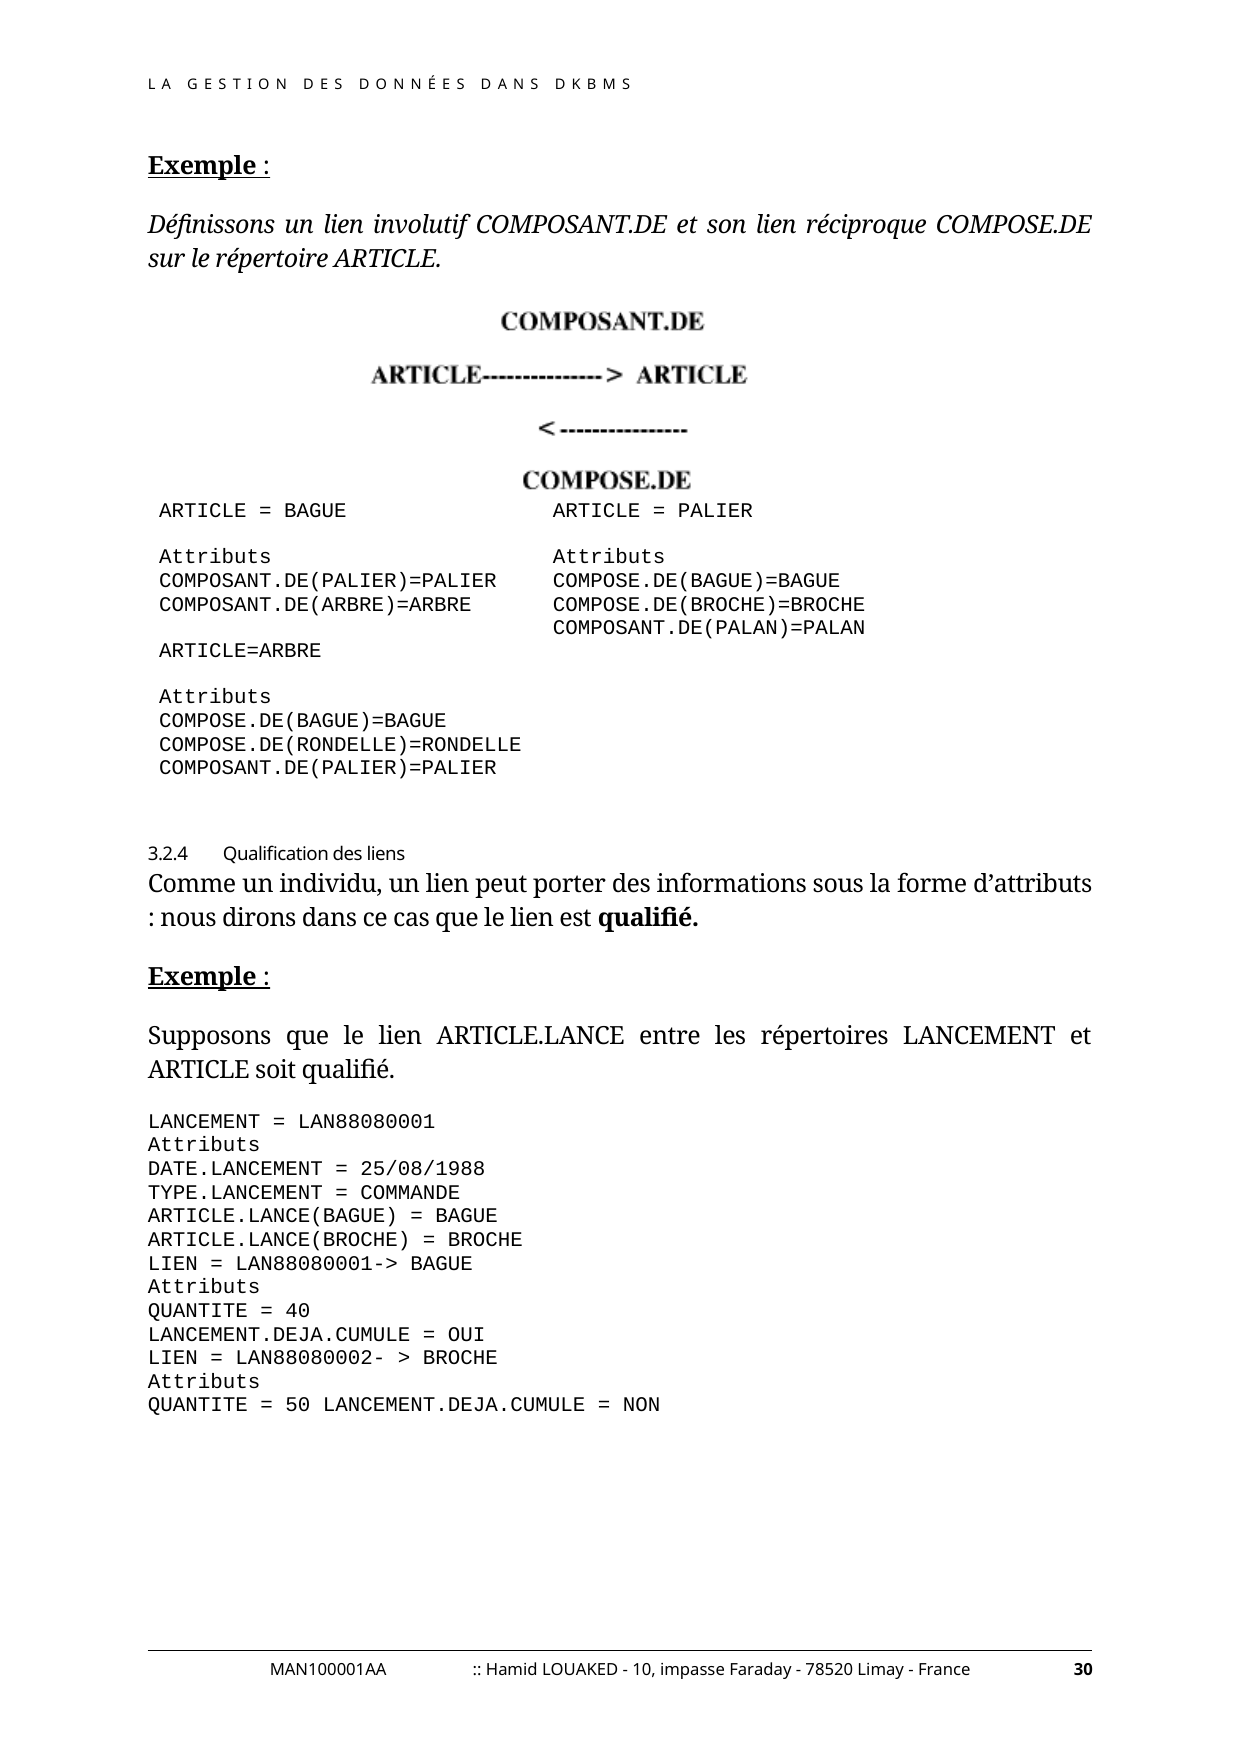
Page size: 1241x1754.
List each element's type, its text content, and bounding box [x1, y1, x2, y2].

text LANCEMENT.DEJA.CUMULE = OUI [148, 1323, 1092, 1347]
text Attributs [148, 1134, 1092, 1158]
text LIEN = LAN88080001-> BAGUE [148, 1253, 1092, 1276]
subtitle Qualification des liens [148, 840, 1092, 865]
text Comme un individu, un lien peut porter des informations sous la forme d’attributs : nous dirons dans ce cas que le lien est qualifié. [148, 865, 1092, 933]
text TYPE.LANCEMENT = COMMANDE [148, 1182, 1092, 1205]
text Attributs [148, 1371, 1092, 1394]
text ARTICLE.LANCE(BAGUE) = BAGUE [148, 1205, 1092, 1229]
table_cell ARTICLE = BAGUE Attributs COMPOSANT.DE(PALIER)=PALIER COMPOSANT.DE(ARBRE)=ARBRE ARTICLE=ARBRE Attributs COMPOSE.DE(BAGUE)=BAGUE COMPOSE.DE(RONDELLE)=RONDELLE COMPOSANT.DE(PALIER)=PALIER [148, 500, 541, 781]
text Supposons que le lien ARTICLE.LANCE entre les répertoires LANCEMENT et ARTICLE soit qualifié. [148, 1018, 1092, 1086]
text Exemple : [148, 148, 1092, 182]
table_cell ARTICLE = PALIER Attributs COMPOSE.DE(BAGUE)=BAGUE COMPOSE.DE(BROCHE)=BROCHE COMPOSANT.DE(PALAN)=PALAN [541, 500, 973, 781]
text LIEN = LAN88080002- > BROCHE [148, 1347, 1092, 1371]
text Attributs [148, 1276, 1092, 1300]
text Définissons un lien involutif COMPOSANT.DE et son lien réciproque COMPOSE.DE sur le répertoire ARTICLE. [148, 207, 1092, 275]
text QUANTITE = 50 LANCEMENT.DEJA.CUMULE = NON [148, 1394, 1092, 1418]
text LANCEMENT = LAN88080001 [148, 1111, 1092, 1134]
text QUANTITE = 40 [148, 1300, 1092, 1323]
text DATE.LANCEMENT = 25/08/1988 [148, 1158, 1092, 1182]
table_header [148, 300, 973, 501]
text ARTICLE.LANCE(BROCHE) = BROCHE [148, 1229, 1092, 1253]
text Exemple : [148, 958, 1092, 993]
